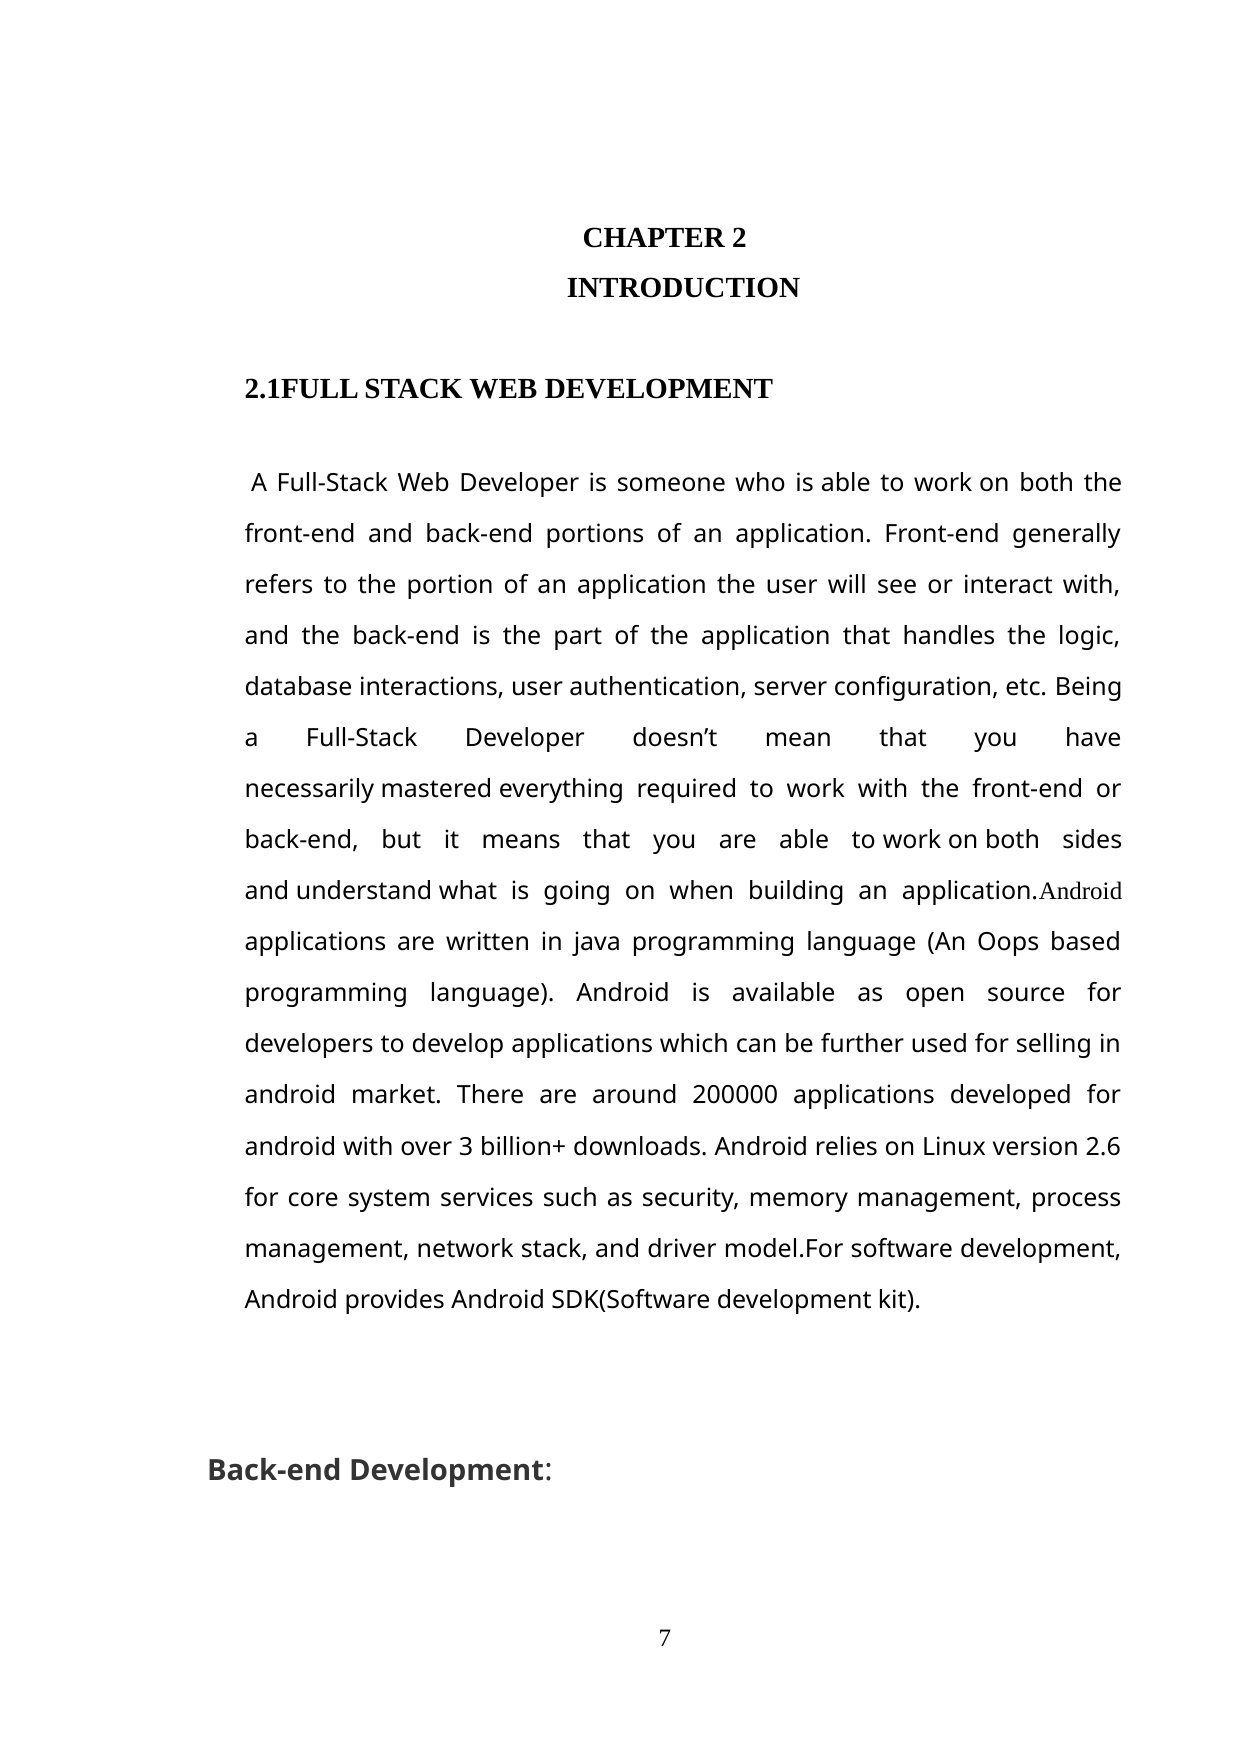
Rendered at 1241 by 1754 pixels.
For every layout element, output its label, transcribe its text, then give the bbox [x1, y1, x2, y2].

text 2.1FULL STACK WEB DEVELOPMENT [244, 371, 1122, 405]
list Back-end Development: [207, 1447, 1122, 1490]
text A Full-Stack Web Developer is someone who is able to work on both the front-end and back-end portions of an application. Front-end generally refers to the portion of an application the user will see or interact with, and the back-end is the part of the application that handles the logic, database interactions, user authentication, server configuration, etc. Being a Full-Stack Developer doesn’t mean that you have necessarily mastered everything required to work with the front-end or back-end, but it means that you are able to work on both sides and understand what is going on when building an application.Android applications are written in java programming language (An Oops based programming language). Android is available as open source for developers to develop applications which can be further used for selling in android market. There are around 200000 applications developed for android with over 3 billion+ downloads. Android relies on Linux version 2.6 for core system services such as security, memory management, process management, network stack, and driver model.For software development, Android provides Android SDK(Software development kit). [244, 465, 1122, 1315]
text INTRODUCTION [244, 271, 1122, 304]
text CHAPTER 2 [207, 220, 1122, 254]
